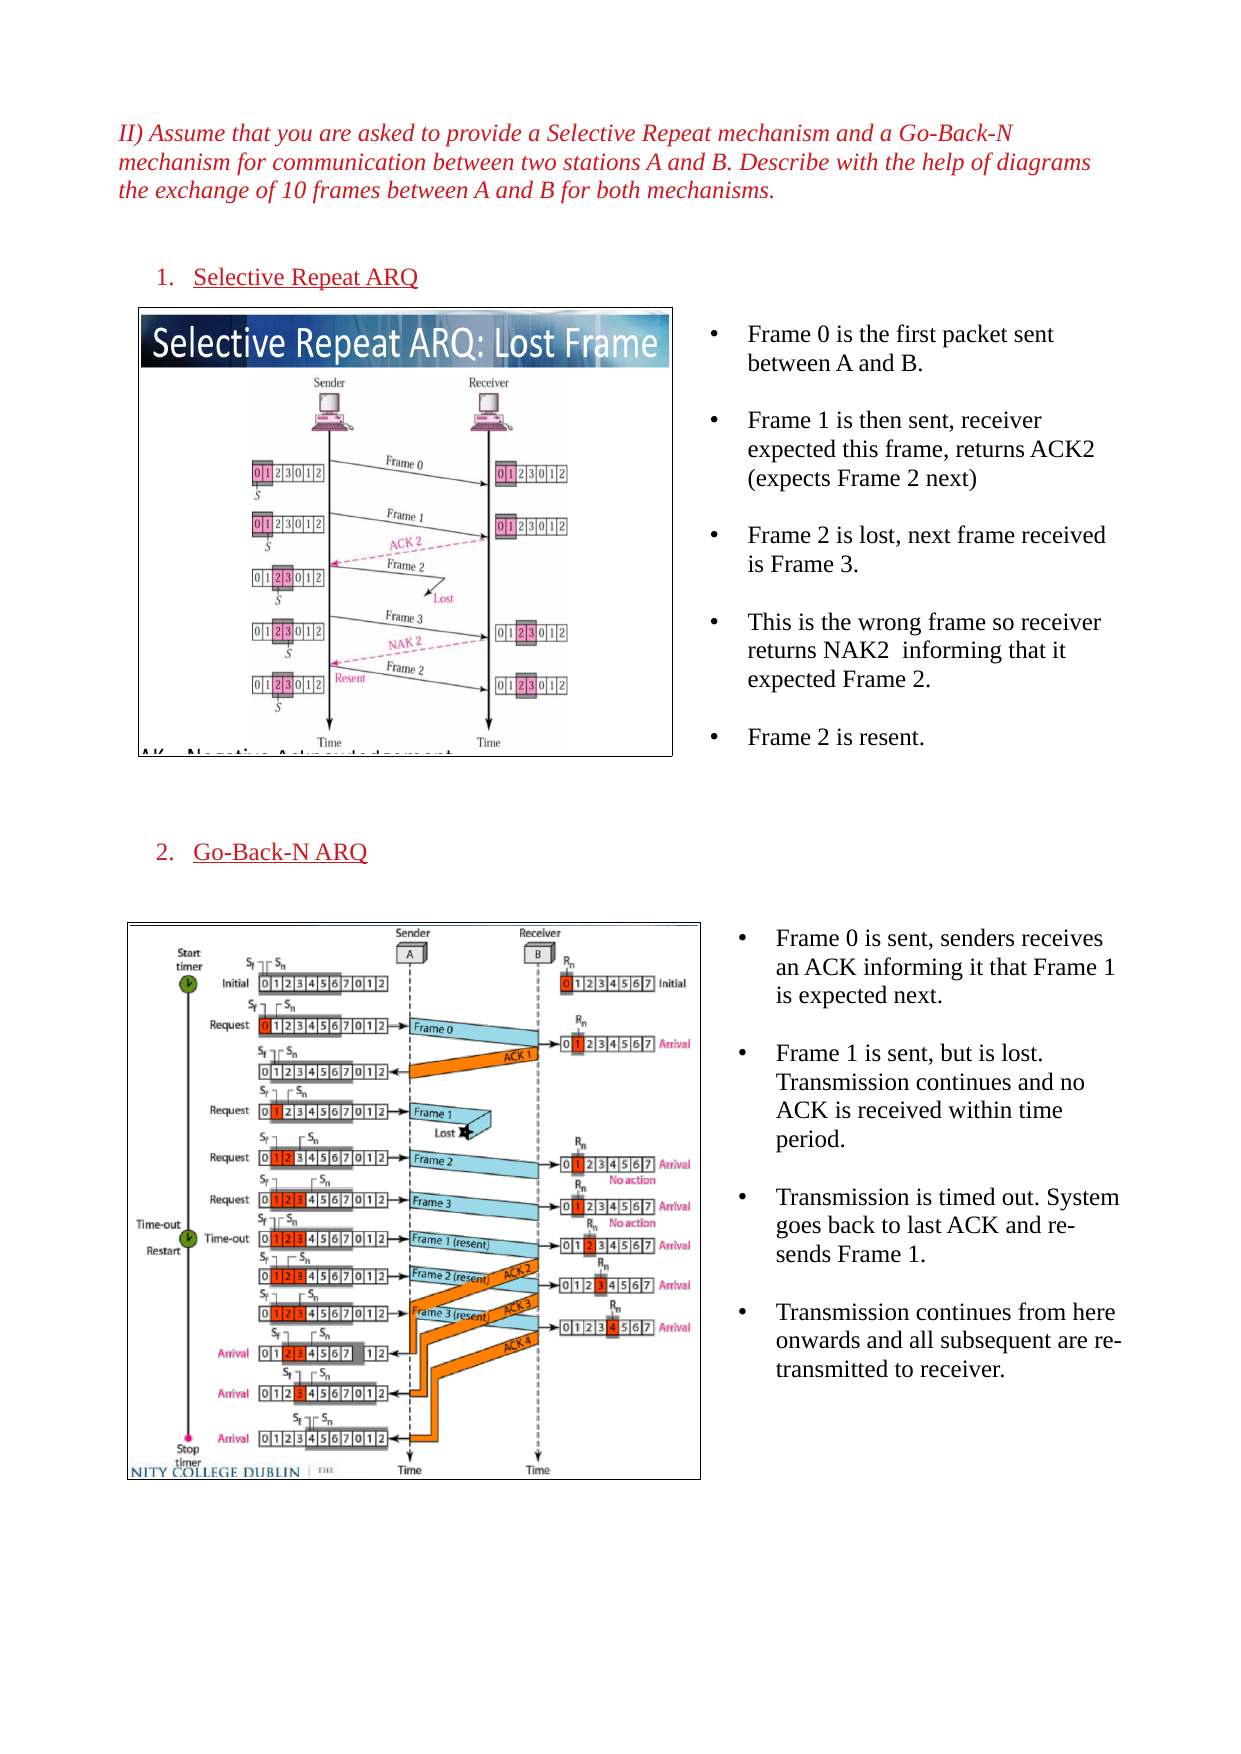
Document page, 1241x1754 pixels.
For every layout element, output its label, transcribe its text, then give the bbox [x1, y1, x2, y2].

list Transmission continues from here onwards and all subsequent are re-transmitted to receiver. [701, 1297, 1122, 1383]
list Frame 1 is then sent, receiver expected this frame, returns ACK2 (expects Frame 2 next) [673, 406, 1122, 492]
list Frame 1 is sent, but is lost. Transmission continues and no ACK is received within time period. [701, 1038, 1122, 1153]
list Frame 2 is lost, next frame received is Frame 3. [673, 521, 1122, 578]
list Transmission is timed out. System goes back to last ACK and re-sends Frame 1. [701, 1182, 1122, 1268]
list Frame 0 is the first packet sent between A and B. [673, 319, 1122, 377]
list This is the wrong frame so receiver returns NAK2 informing that it expected Frame 2. [673, 607, 1122, 693]
list Frame 2 is resent. [673, 722, 1122, 751]
list Selective Repeat ARQ [156, 262, 1122, 291]
picture [141, 310, 670, 754]
text II) Assume that you are asked to provide a Selective Repeat mechanism and a Go-Back-N mechanism for communication between two stations A and B. Describe with the help of diagrams the exchange of 10 frames between A and B for both mechanisms. [118, 118, 1122, 204]
list Go-Back-N ARQ [156, 837, 1122, 866]
picture [129, 925, 698, 1477]
list Frame 0 is sent, senders receives an ACK informing it that Frame 1 is expected next. [701, 923, 1122, 1009]
